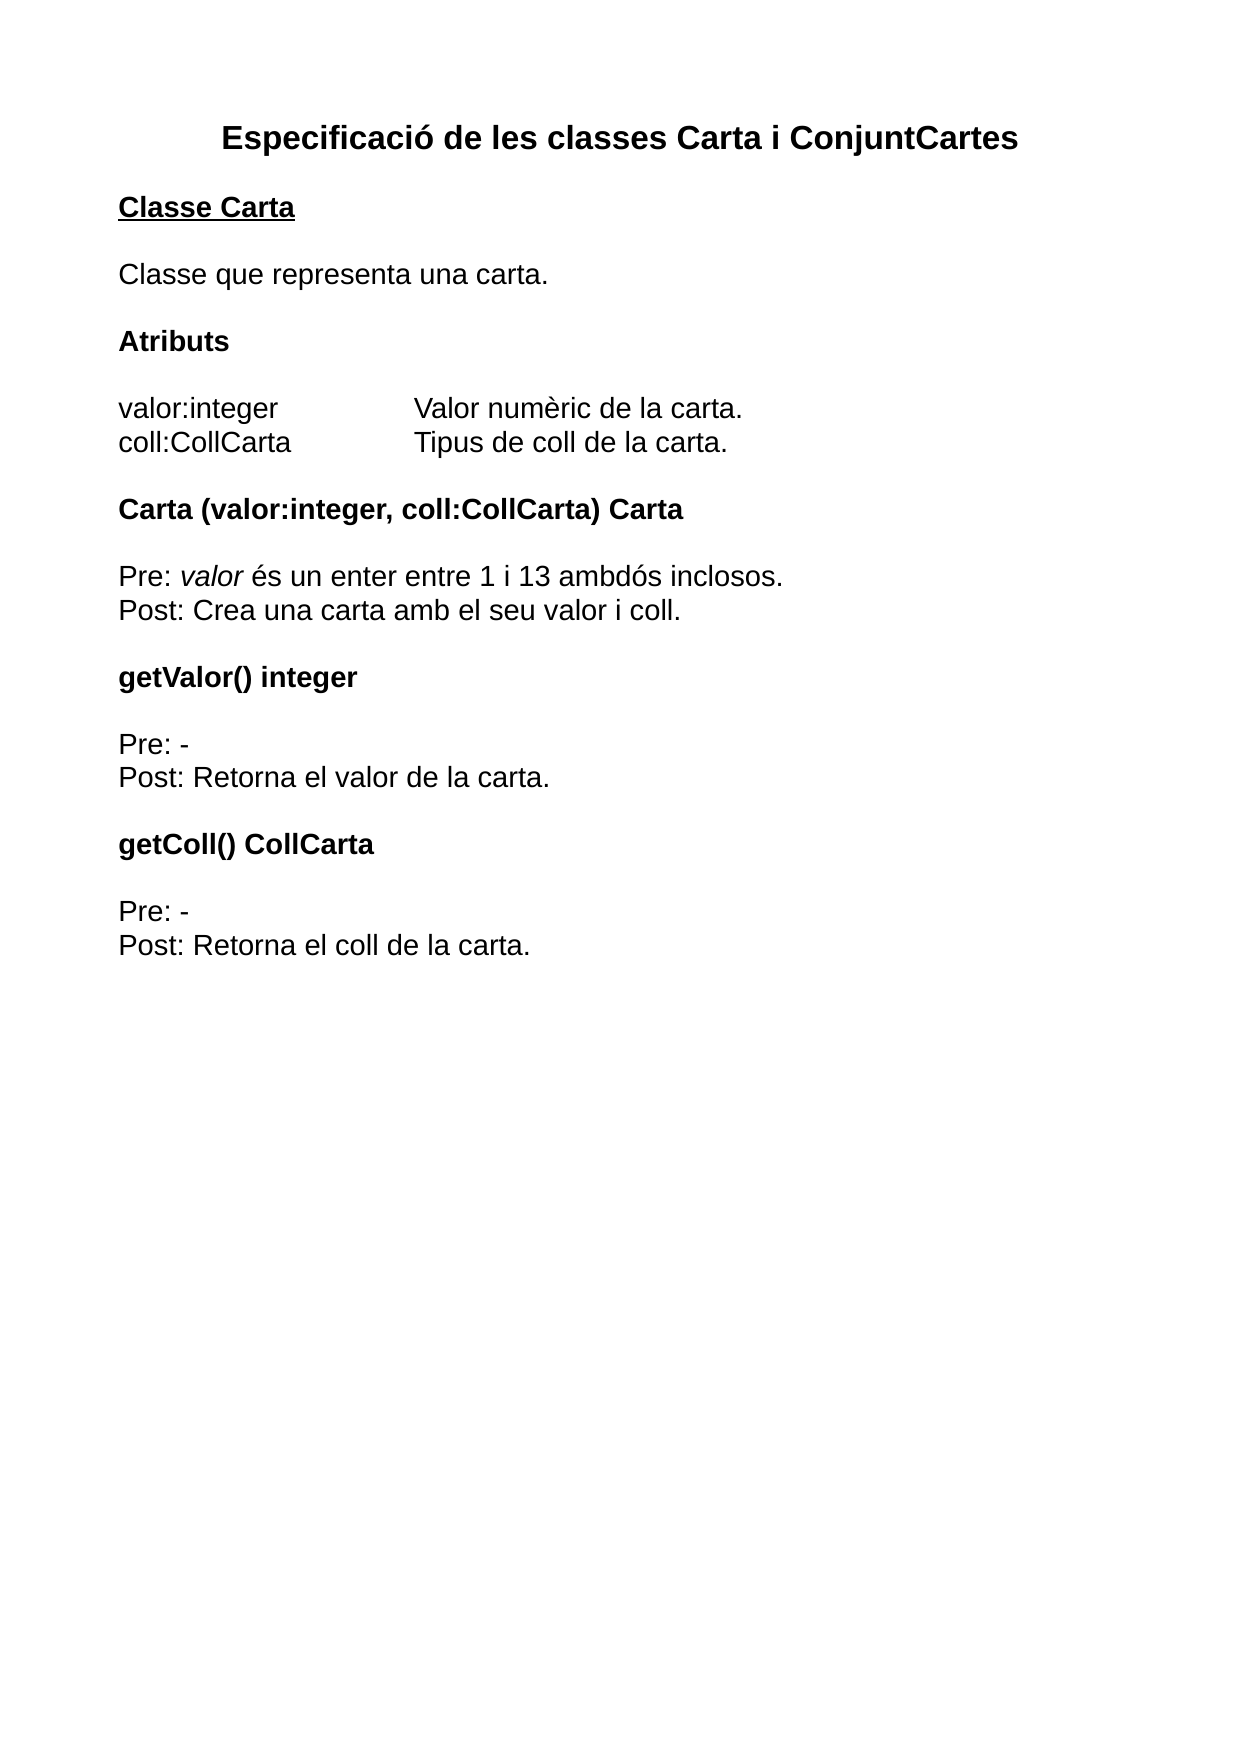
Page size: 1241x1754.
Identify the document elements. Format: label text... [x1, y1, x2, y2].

text Classe que representa una carta. [118, 257, 1122, 291]
text Pre: - [118, 727, 1122, 760]
text Especificació de les classes Carta i ConjuntCartes [118, 118, 1122, 157]
text coll:CollCarta Tipus de coll de la carta. [118, 425, 1122, 458]
text Post: Retorna el valor de la carta. [118, 760, 1122, 794]
text Post: Retorna el coll de la carta. [118, 928, 1122, 962]
text Atributs [118, 324, 1122, 358]
text valor:integer Valor numèric de la carta. [118, 391, 1122, 425]
text getValor() integer [118, 660, 1122, 693]
text Pre: valor és un enter entre 1 i 13 ambdós inclosos. [118, 559, 1122, 593]
text getColl() CollCarta [118, 827, 1122, 861]
text Post: Crea una carta amb el seu valor i coll. [118, 593, 1122, 626]
text Carta (valor:integer, coll:CollCarta) Carta [118, 492, 1122, 526]
text Classe Carta [118, 190, 1122, 224]
text Pre: - [118, 894, 1122, 928]
